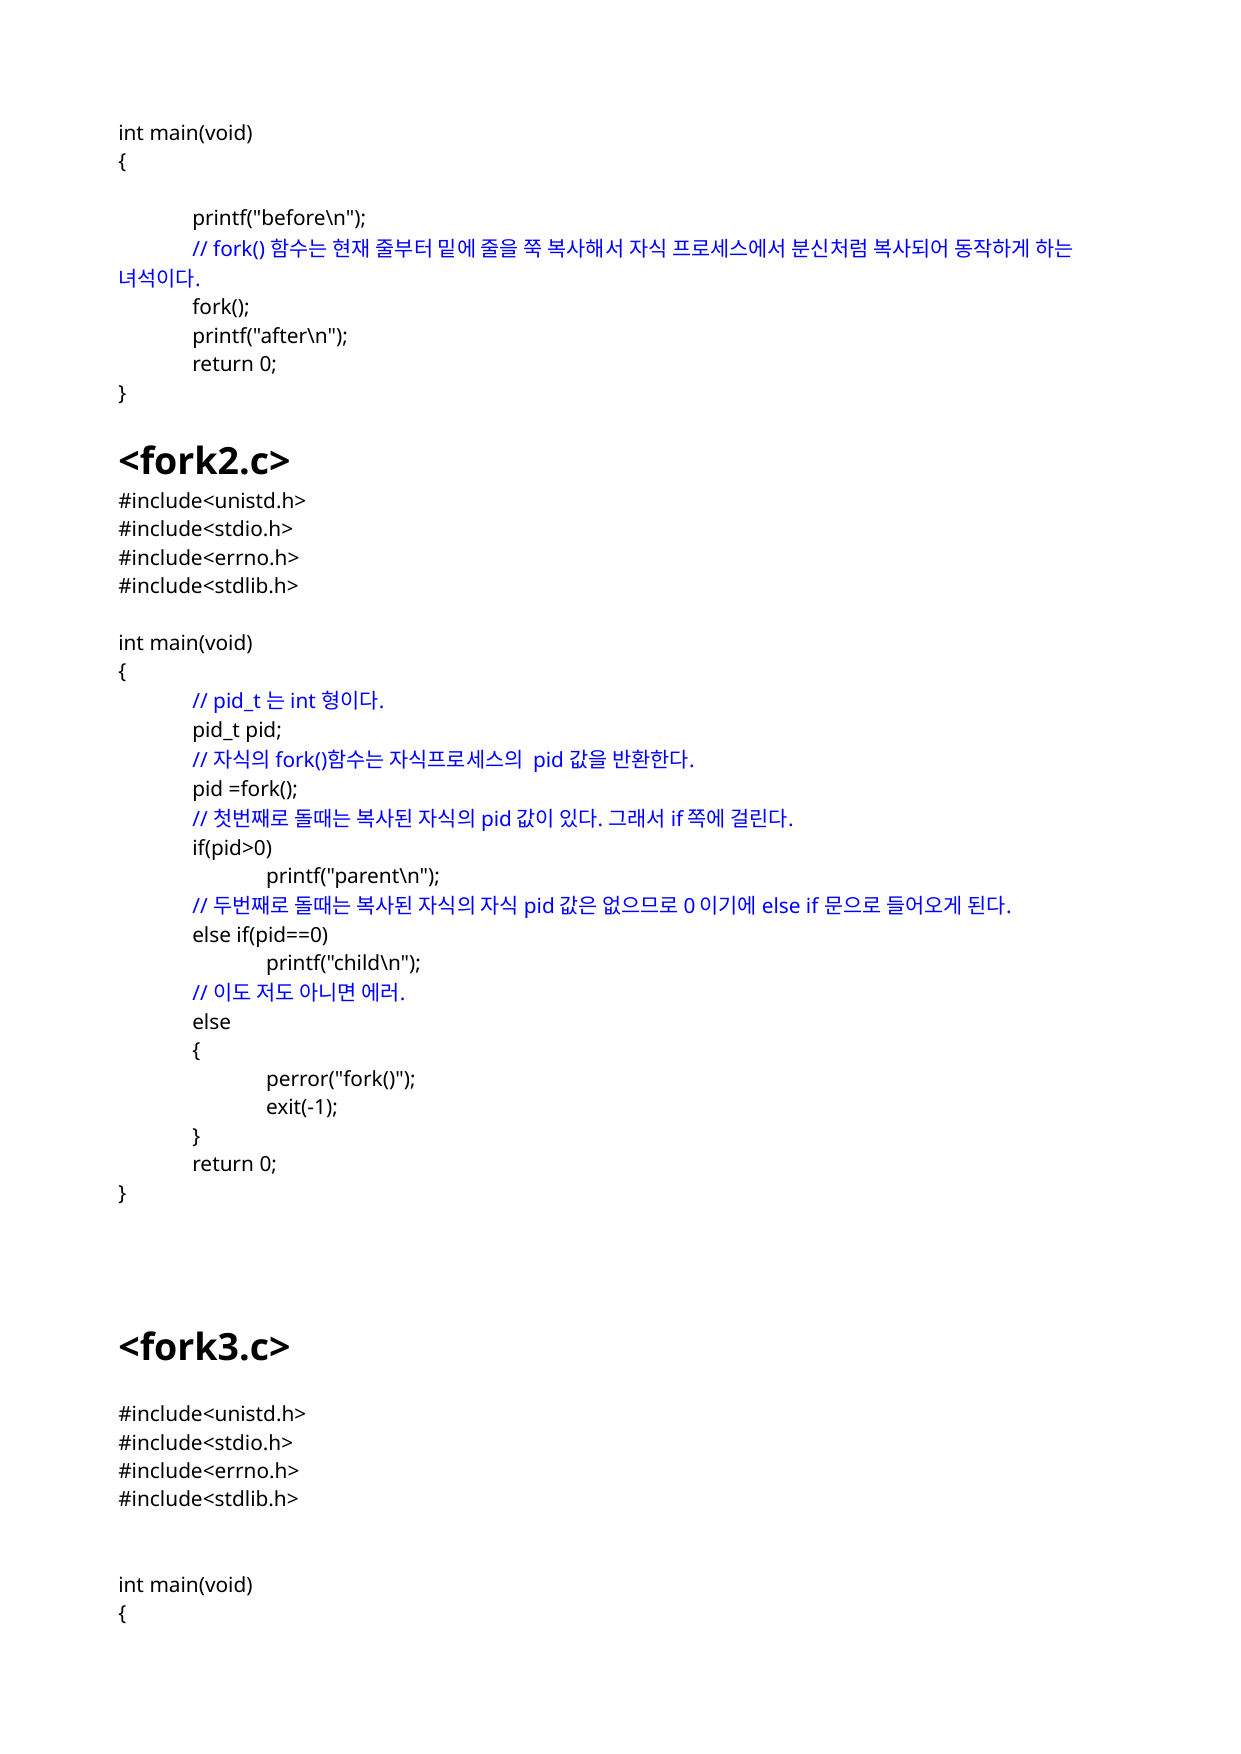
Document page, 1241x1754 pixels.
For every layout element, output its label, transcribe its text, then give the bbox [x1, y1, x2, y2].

text return 0; [118, 1149, 1122, 1178]
text printf("after\n"); [118, 321, 1122, 349]
text int main(void) [118, 628, 1122, 656]
text #include<stdio.h> [118, 1428, 1122, 1456]
text exit(-1); [118, 1092, 1122, 1121]
text // fork() 함수는 현재 줄부터 밑에 줄을 쭉 복사해서 자식 프로세스에서 분신처럼 복사되어 동작하게 하는 녀석이다. [118, 232, 1122, 292]
text // 이도 저도 아니면 에러. [118, 977, 1122, 1007]
text #include<stdlib.h> [118, 1484, 1122, 1513]
text <fork3.c> [118, 1320, 1122, 1371]
text // 첫번째로 돌때는 복사된 자식의 pid값이 있다. 그래서 if쪽에 걸린다. [118, 802, 1122, 833]
text else [118, 1007, 1122, 1035]
text // 자식의 fork()함수는 자식프로세스의 pid 값을 반환한다. [118, 743, 1122, 774]
text { [118, 1598, 1122, 1627]
text pid_t pid; [118, 715, 1122, 743]
text perror("fork()"); [118, 1064, 1122, 1092]
text } [118, 378, 1122, 406]
text pid =fork(); [118, 774, 1122, 802]
text printf("child\n"); [118, 948, 1122, 977]
text } [118, 1121, 1122, 1149]
text { [118, 656, 1122, 685]
text { [118, 147, 1122, 175]
text #include<errno.h> [118, 543, 1122, 571]
text printf("parent\n"); [118, 861, 1122, 889]
text else if(pid==0) [118, 920, 1122, 948]
text // pid_t 는 int 형이다. [118, 685, 1122, 715]
text if(pid>0) [118, 833, 1122, 861]
text <fork2.c> [118, 435, 1122, 486]
text fork(); [118, 292, 1122, 321]
text #include<stdio.h> [118, 514, 1122, 543]
text #include<errno.h> [118, 1456, 1122, 1484]
text int main(void) [118, 1570, 1122, 1598]
text printf("before\n"); [118, 203, 1122, 232]
text return 0; [118, 349, 1122, 378]
text #include<stdlib.h> [118, 571, 1122, 599]
text int main(void) [118, 118, 1122, 147]
text { [118, 1035, 1122, 1064]
text // 두번째로 돌때는 복사된 자식의 자식 pid값은 없으므로 0이기에 else if 문으로 들어오게 된다. [118, 889, 1122, 920]
text #include<unistd.h> [118, 1399, 1122, 1428]
text } [118, 1178, 1122, 1206]
text #include<unistd.h> [118, 486, 1122, 514]
